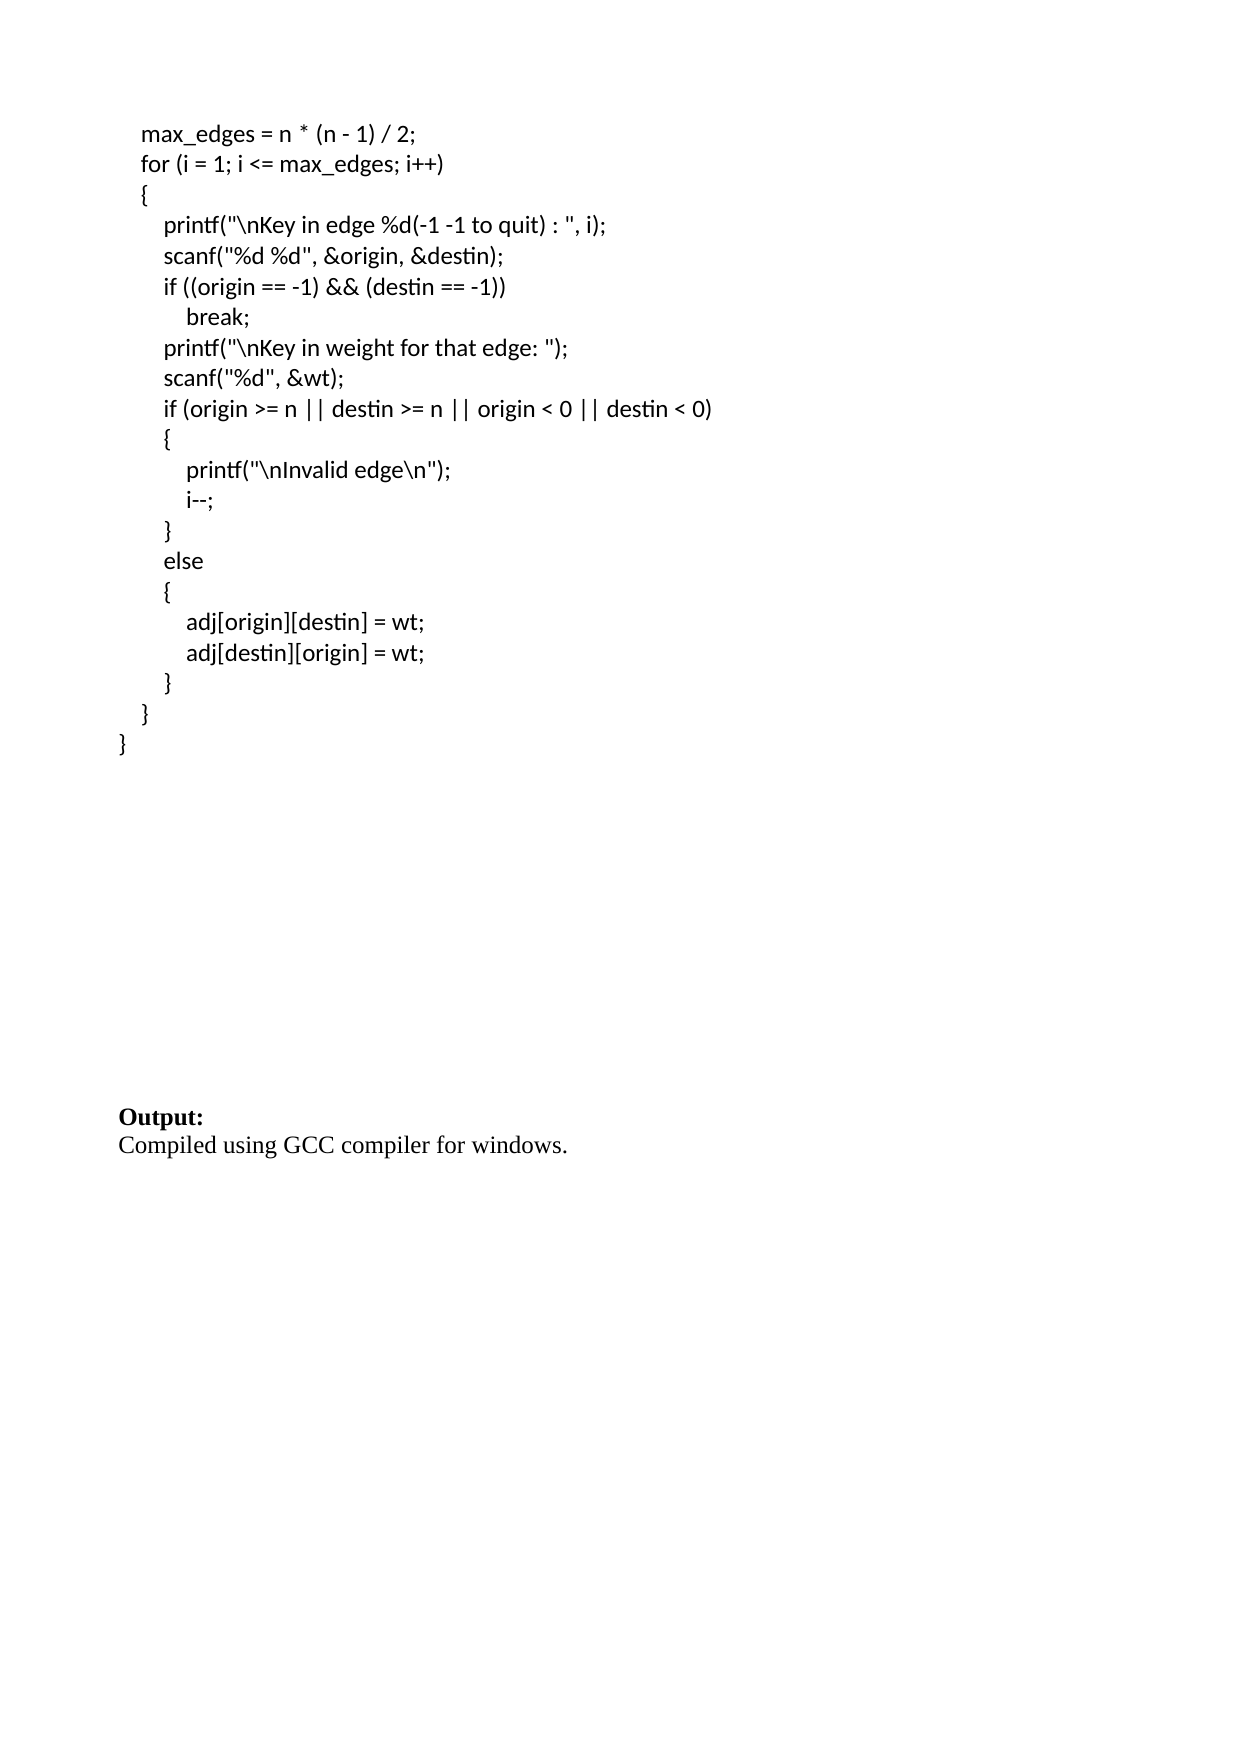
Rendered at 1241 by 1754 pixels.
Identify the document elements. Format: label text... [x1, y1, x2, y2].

text if (origin >= n || destin >= n || origin < 0 || destin < 0) [118, 393, 1122, 423]
text { [118, 179, 1122, 210]
text adj[origin][destin] = wt; [118, 606, 1122, 637]
text scanf("%d", &wt); [118, 362, 1122, 393]
text } [118, 667, 1122, 698]
text } [118, 698, 1122, 728]
text { [118, 423, 1122, 454]
text i--; [118, 484, 1122, 515]
text } [118, 515, 1122, 545]
text Output: [118, 1102, 1122, 1130]
text adj[destin][origin] = wt; [118, 637, 1122, 667]
text printf("\nInvalid edge\n"); [118, 454, 1122, 484]
text for (i = 1; i <= max_edges; i++) [118, 149, 1122, 179]
text break; [118, 301, 1122, 332]
text } [118, 728, 1122, 759]
text scanf("%d %d", &origin, &destin); [118, 240, 1122, 271]
text else [118, 545, 1122, 576]
text printf("\nKey in weight for that edge: "); [118, 332, 1122, 362]
text printf("\nKey in edge %d(-1 -1 to quit) : ", i); [118, 210, 1122, 240]
text if ((origin == -1) && (destin == -1)) [118, 271, 1122, 301]
text Compiled using GCC compiler for windows. [118, 1130, 1122, 1159]
text { [118, 576, 1122, 606]
text max_edges = n * (n - 1) / 2; [118, 118, 1122, 149]
